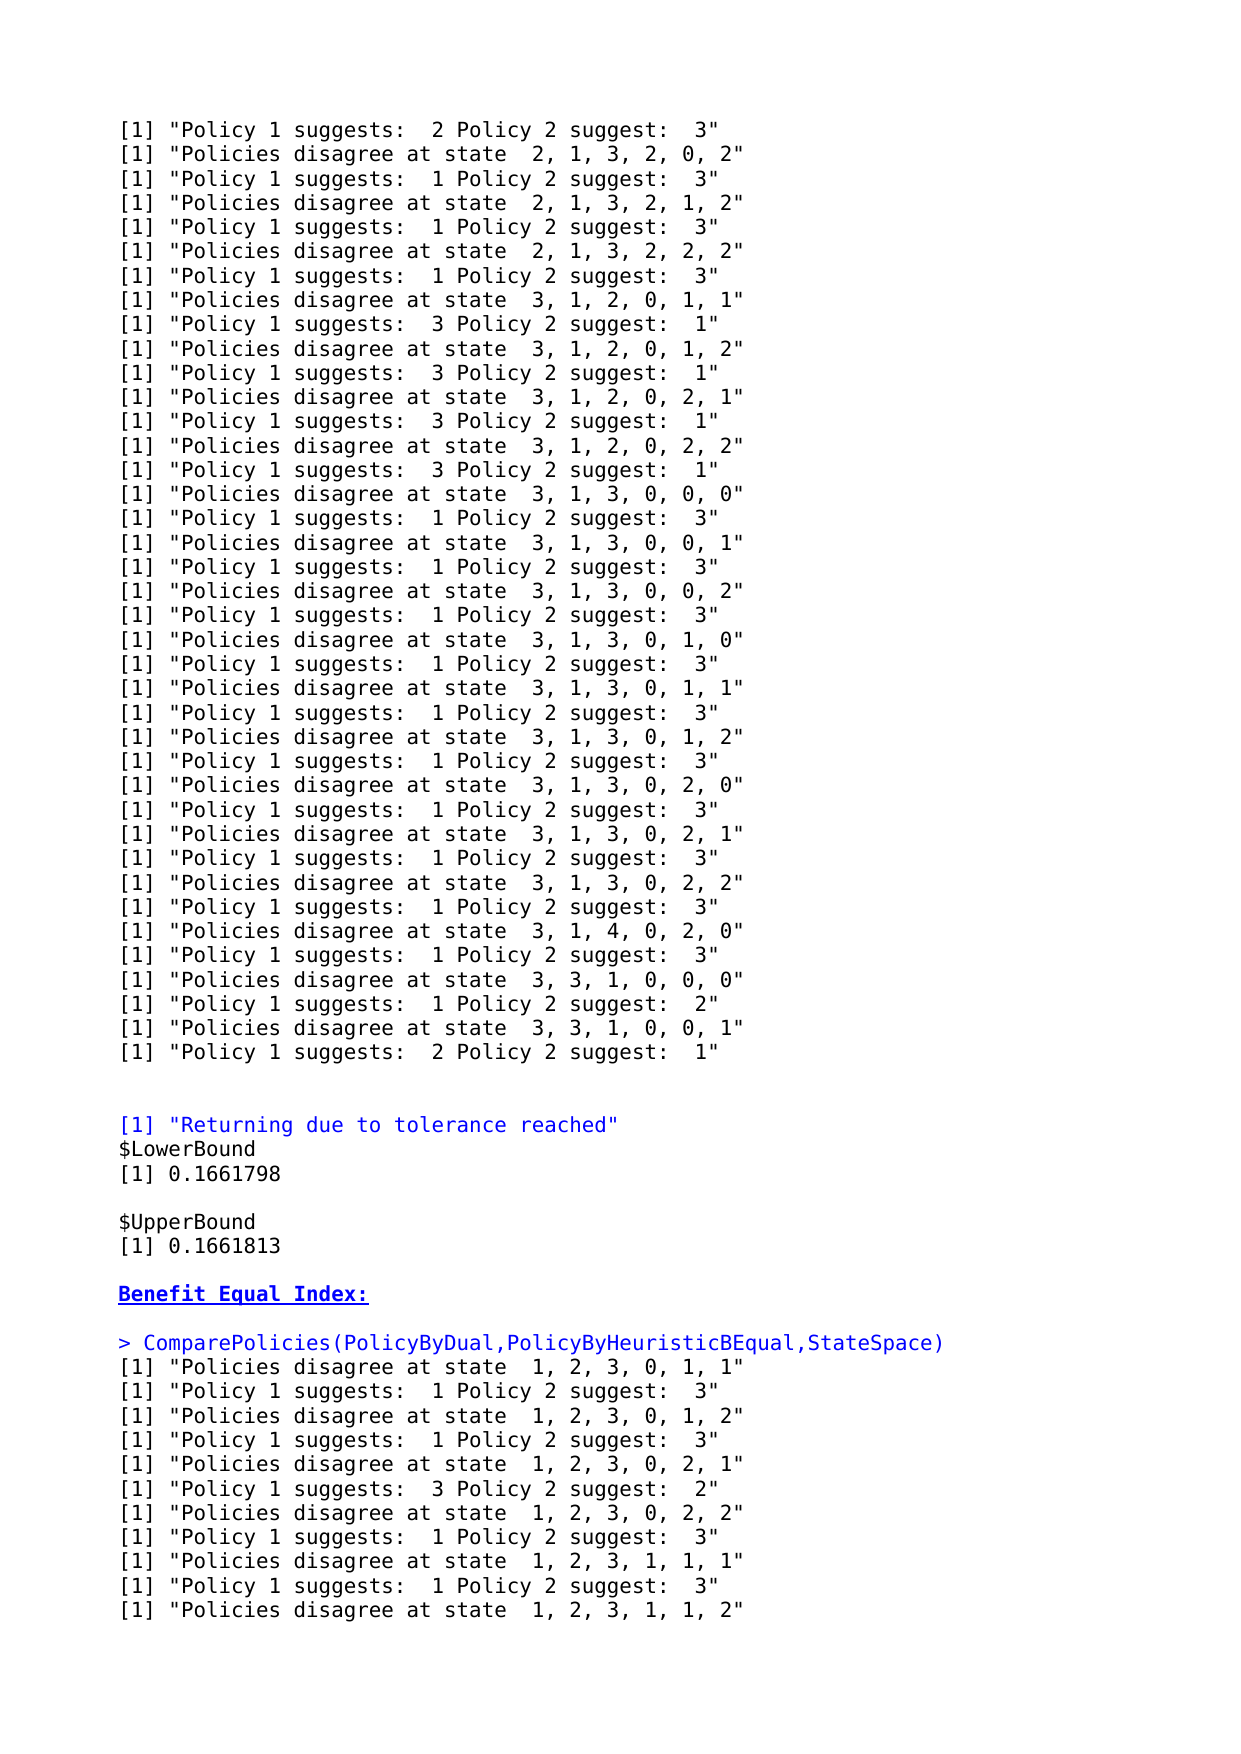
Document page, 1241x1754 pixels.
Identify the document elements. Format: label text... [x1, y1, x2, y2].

text [1] "Policies disagree at state 3, 1, 3, 0, 1, 1" [118, 676, 1122, 701]
text [1] "Policy 1 suggests: 3 Policy 2 suggest: 1" [118, 409, 1122, 434]
text [1] "Policy 1 suggests: 1 Policy 2 suggest: 3" [118, 749, 1122, 773]
text [1] "Policies disagree at state 3, 1, 3, 0, 0, 0" [118, 482, 1122, 506]
text [1] "Policies disagree at state 3, 1, 4, 0, 2, 0" [118, 919, 1122, 943]
text [1] "Policies disagree at state 1, 2, 3, 0, 2, 2" [118, 1501, 1122, 1525]
text [1] "Policy 1 suggests: 1 Policy 2 suggest: 2" [118, 992, 1122, 1016]
text [1] "Policies disagree at state 3, 1, 3, 0, 1, 0" [118, 628, 1122, 652]
text [1] "Policy 1 suggests: 3 Policy 2 suggest: 1" [118, 361, 1122, 385]
text [1] "Policy 1 suggests: 3 Policy 2 suggest: 2" [118, 1477, 1122, 1501]
text [1] 0.1661813 [118, 1234, 1122, 1258]
text [1] "Policy 1 suggests: 3 Policy 2 suggest: 1" [118, 312, 1122, 337]
text [1] "Policy 1 suggests: 1 Policy 2 suggest: 3" [118, 846, 1122, 871]
text [1] "Policies disagree at state 3, 1, 3, 0, 1, 2" [118, 725, 1122, 749]
text $LowerBound [118, 1137, 1122, 1162]
text [1] "Policies disagree at state 3, 1, 2, 0, 2, 2" [118, 434, 1122, 458]
text [1] "Policy 1 suggests: 1 Policy 2 suggest: 3" [118, 555, 1122, 579]
text [1] "Policy 1 suggests: 1 Policy 2 suggest: 3" [118, 701, 1122, 725]
text [1] "Policies disagree at state 3, 1, 3, 0, 2, 0" [118, 773, 1122, 798]
text [1] "Policies disagree at state 3, 3, 1, 0, 0, 0" [118, 968, 1122, 992]
text [1] "Policy 1 suggests: 1 Policy 2 suggest: 3" [118, 1574, 1122, 1598]
text $UpperBound [118, 1210, 1122, 1234]
text [1] "Policy 1 suggests: 1 Policy 2 suggest: 3" [118, 895, 1122, 919]
text [1] 0.1661798 [118, 1162, 1122, 1186]
text [1] "Policies disagree at state 3, 1, 3, 0, 2, 1" [118, 822, 1122, 846]
text [1] "Policies disagree at state 3, 3, 1, 0, 0, 1" [118, 1016, 1122, 1040]
text [1] "Policies disagree at state 3, 1, 3, 0, 0, 2" [118, 579, 1122, 603]
text [1] "Policy 1 suggests: 3 Policy 2 suggest: 1" [118, 458, 1122, 482]
text [1] "Policies disagree at state 2, 1, 3, 2, 1, 2" [118, 191, 1122, 215]
text [1] "Policy 1 suggests: 1 Policy 2 suggest: 3" [118, 603, 1122, 628]
text [1] "Policy 1 suggests: 2 Policy 2 suggest: 3" [118, 118, 1122, 142]
text [1] "Policies disagree at state 1, 2, 3, 1, 1, 2" [118, 1598, 1122, 1622]
text [1] "Policy 1 suggests: 1 Policy 2 suggest: 3" [118, 506, 1122, 531]
text [1] "Returning due to tolerance reached" [118, 1113, 1122, 1137]
text > ComparePolicies(PolicyByDual,PolicyByHeuristicBEqual,StateSpace) [118, 1331, 1122, 1355]
text [1] "Policies disagree at state 3, 1, 2, 0, 1, 2" [118, 337, 1122, 361]
text [1] "Policy 1 suggests: 1 Policy 2 suggest: 3" [118, 798, 1122, 822]
text [1] "Policies disagree at state 1, 2, 3, 0, 1, 2" [118, 1404, 1122, 1428]
text [1] "Policies disagree at state 2, 1, 3, 2, 2, 2" [118, 239, 1122, 264]
text [1] "Policies disagree at state 1, 2, 3, 0, 1, 1" [118, 1355, 1122, 1379]
text [1] "Policies disagree at state 3, 1, 2, 0, 1, 1" [118, 288, 1122, 312]
text [1] "Policy 1 suggests: 1 Policy 2 suggest: 3" [118, 1428, 1122, 1452]
text [1] "Policies disagree at state 1, 2, 3, 1, 1, 1" [118, 1549, 1122, 1574]
text [1] "Policy 1 suggests: 1 Policy 2 suggest: 3" [118, 1525, 1122, 1549]
text [1] "Policy 1 suggests: 1 Policy 2 suggest: 3" [118, 943, 1122, 968]
text Benefit Equal Index: [118, 1282, 1122, 1307]
text [1] "Policy 1 suggests: 1 Policy 2 suggest: 3" [118, 1379, 1122, 1404]
text [1] "Policy 1 suggests: 1 Policy 2 suggest: 3" [118, 167, 1122, 191]
text [1] "Policies disagree at state 3, 1, 2, 0, 2, 1" [118, 385, 1122, 409]
text [1] "Policies disagree at state 3, 1, 3, 0, 0, 1" [118, 531, 1122, 555]
text [1] "Policy 1 suggests: 1 Policy 2 suggest: 3" [118, 652, 1122, 676]
text [1] "Policy 1 suggests: 1 Policy 2 suggest: 3" [118, 215, 1122, 239]
text [1] "Policy 1 suggests: 1 Policy 2 suggest: 3" [118, 264, 1122, 288]
text [1] "Policies disagree at state 3, 1, 3, 0, 2, 2" [118, 871, 1122, 895]
text [1] "Policies disagree at state 1, 2, 3, 0, 2, 1" [118, 1452, 1122, 1477]
text [1] "Policies disagree at state 2, 1, 3, 2, 0, 2" [118, 142, 1122, 167]
text [1] "Policy 1 suggests: 2 Policy 2 suggest: 1" [118, 1040, 1122, 1065]
